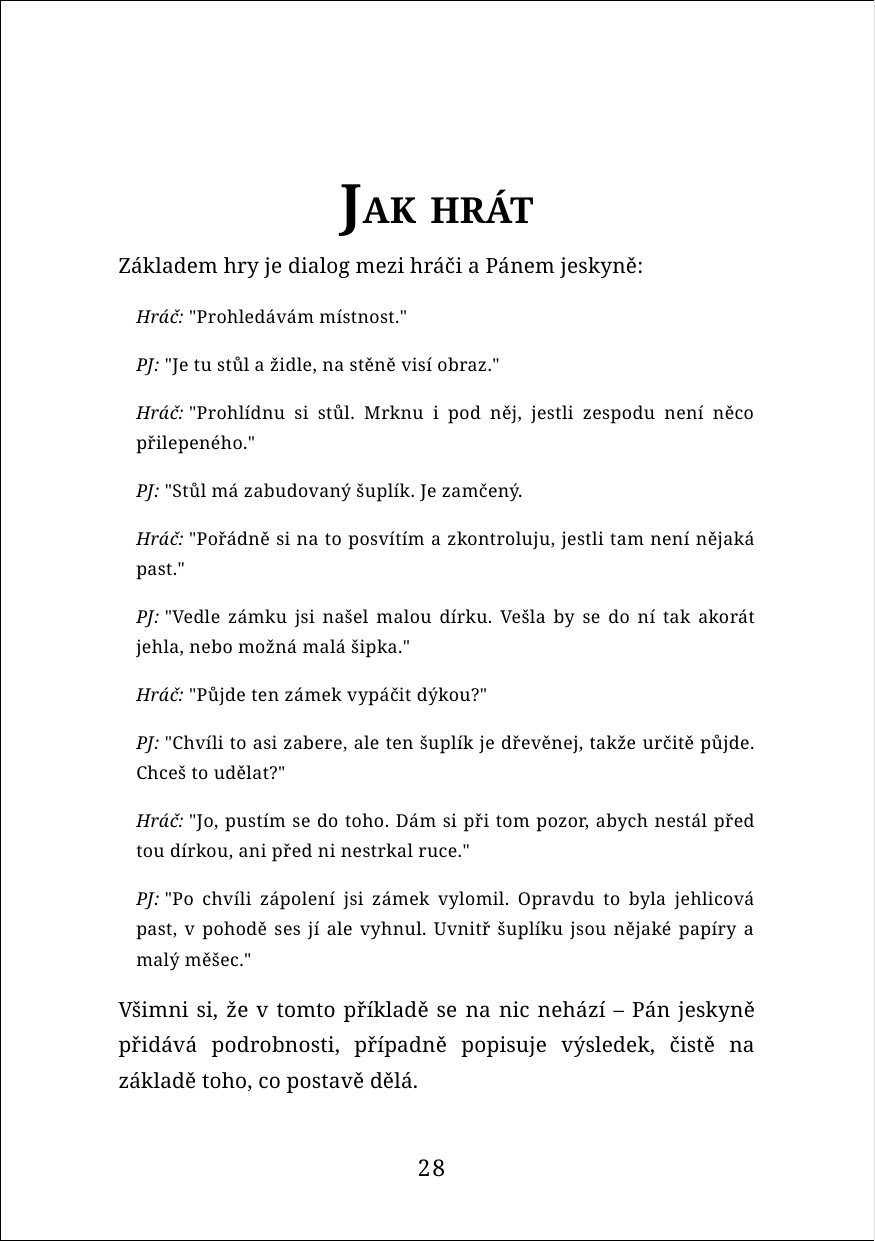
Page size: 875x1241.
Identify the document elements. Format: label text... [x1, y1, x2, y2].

text PJ: "Stůl má zabudovaný šuplík. Je zamčený. [136, 478, 756, 502]
text Hráč: "Pořádně si na to posvítím a zkontroluju, jestli tam není nějaká past." [136, 526, 756, 581]
text PJ: "Je tu stůl a židle, na stěně visí obraz." [136, 352, 756, 376]
text PJ: "Chvíli to asi zabere, ale ten šuplík je dřevěnej, takže určitě půjde. Chceš to udělat?" [136, 730, 756, 785]
text Všimni si, že v tomto příkladě se na nic nehází – Pán jeskyně přidává podrobnosti, případně popisuje výsledek, čistě na základě toho, co postavě dělá. [118, 995, 756, 1094]
subtitle Jak hrát [118, 166, 756, 239]
text Hráč: "Půjde ten zámek vypáčit dýkou?" [136, 682, 756, 707]
text PJ: "Po chvíli zápolení jsi zámek vylomil. Opravdu to byla jehlicová past, v pohodě ses jí ale vyhnul. Uvnitř šuplíku jsou nějaké papíry a malý měšec." [136, 887, 756, 971]
text PJ: "Vedle zámku jsi našel malou dírku. Vešla by se do ní tak akorát jehla, nebo možná malá šipka." [136, 604, 756, 659]
text Hráč: "Jo, pustím se do toho. Dám si při tom pozor, abych nestál před tou dírkou, ani před ni nestrkal ruce." [136, 808, 756, 863]
text Základem hry je dialog mezi hráči a Pánem jeskyně: [118, 251, 756, 279]
text Hráč: "Prohledávám místnost." [136, 304, 756, 328]
text Hráč: "Prohlídnu si stůl. Mrknu i pod něj, jestli zespodu není něco přilepeného." [136, 400, 756, 454]
